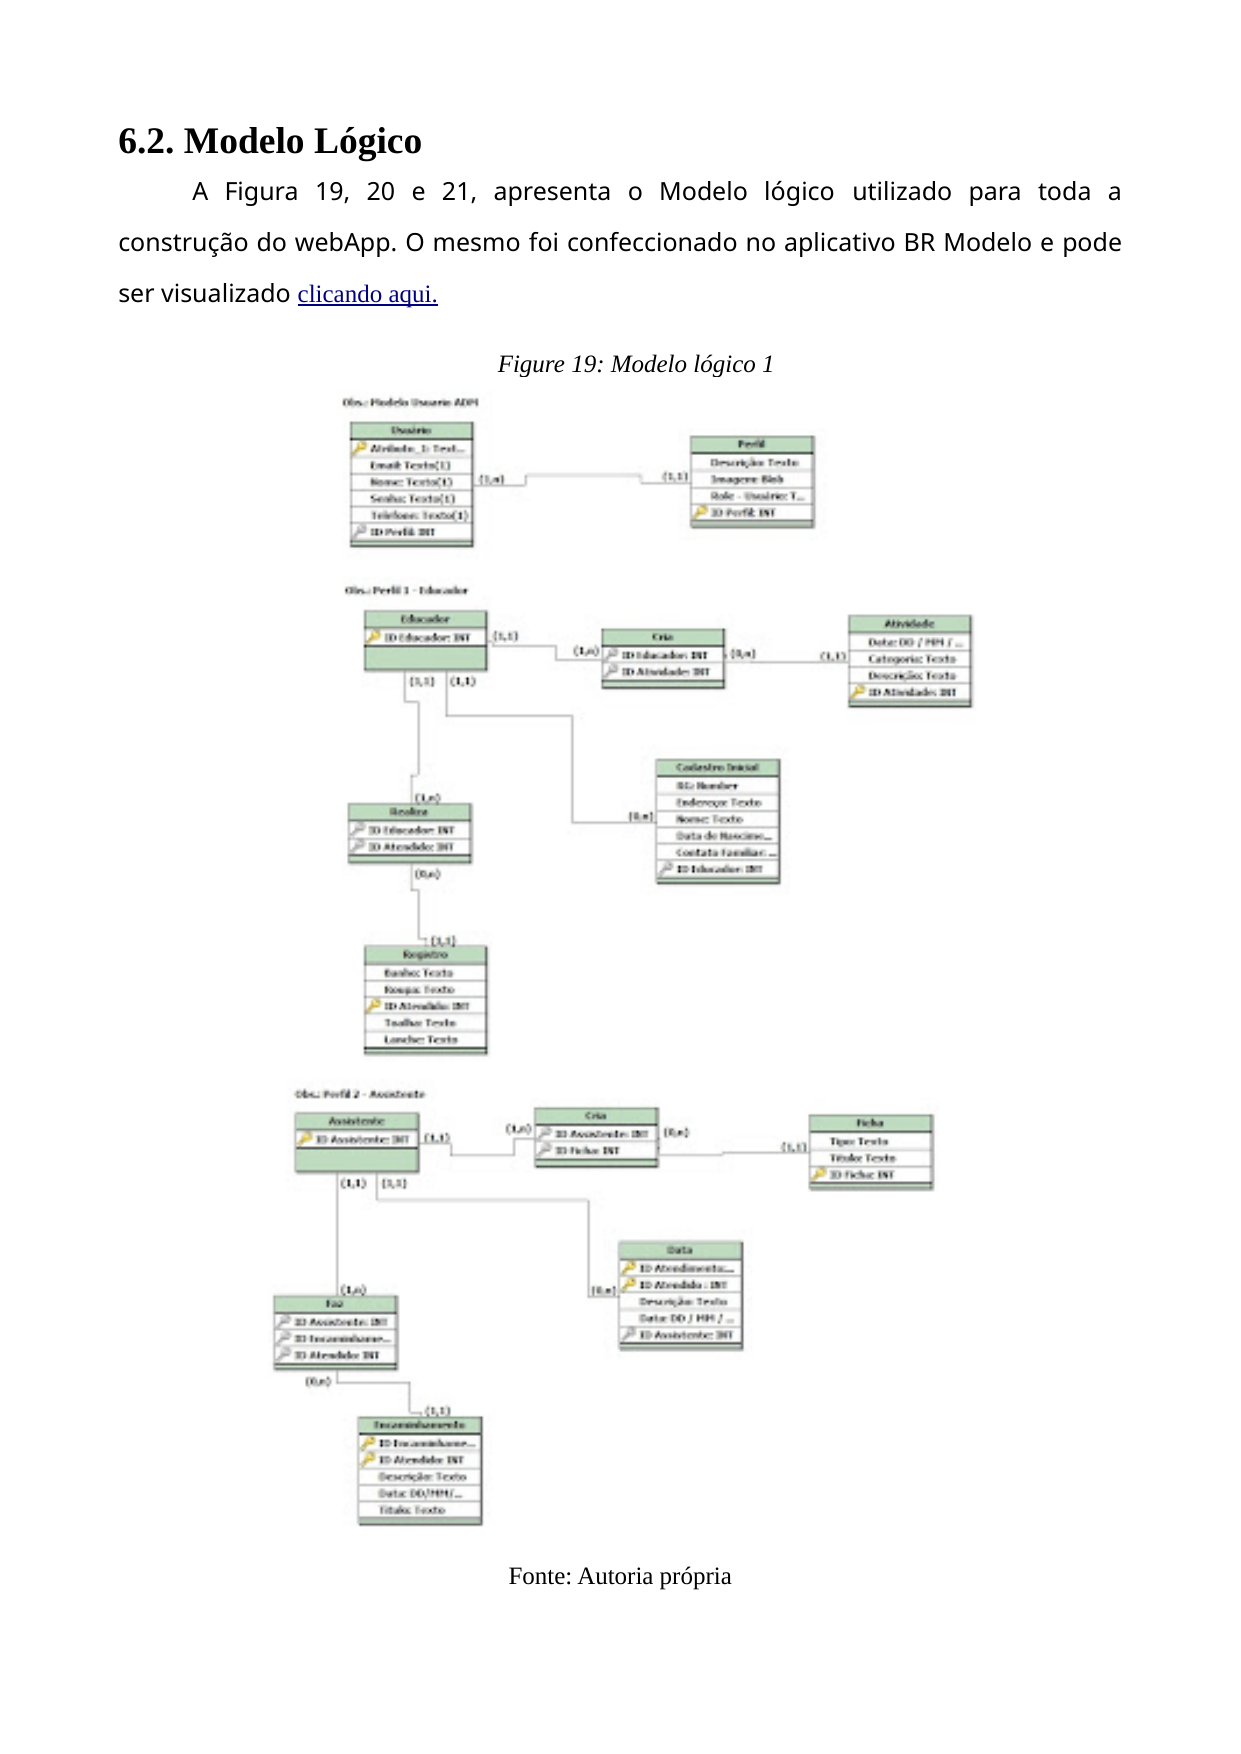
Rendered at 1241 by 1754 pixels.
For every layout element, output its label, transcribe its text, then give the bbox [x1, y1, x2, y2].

subtitle 6.2. Modelo Lógico [118, 118, 1122, 161]
text Fonte: Autoria própria [118, 337, 1122, 1589]
text A Figura 19, 20 e 21, apresenta o Modelo lógico utilizado para toda a construção do webApp. O mesmo foi confeccionado no aplicativo BR Modelo e pode ser visualizado clicando aqui. [118, 174, 1122, 310]
picture [232, 377, 1042, 1539]
text Figure 19: Modelo lógico 1 [233, 349, 1042, 377]
